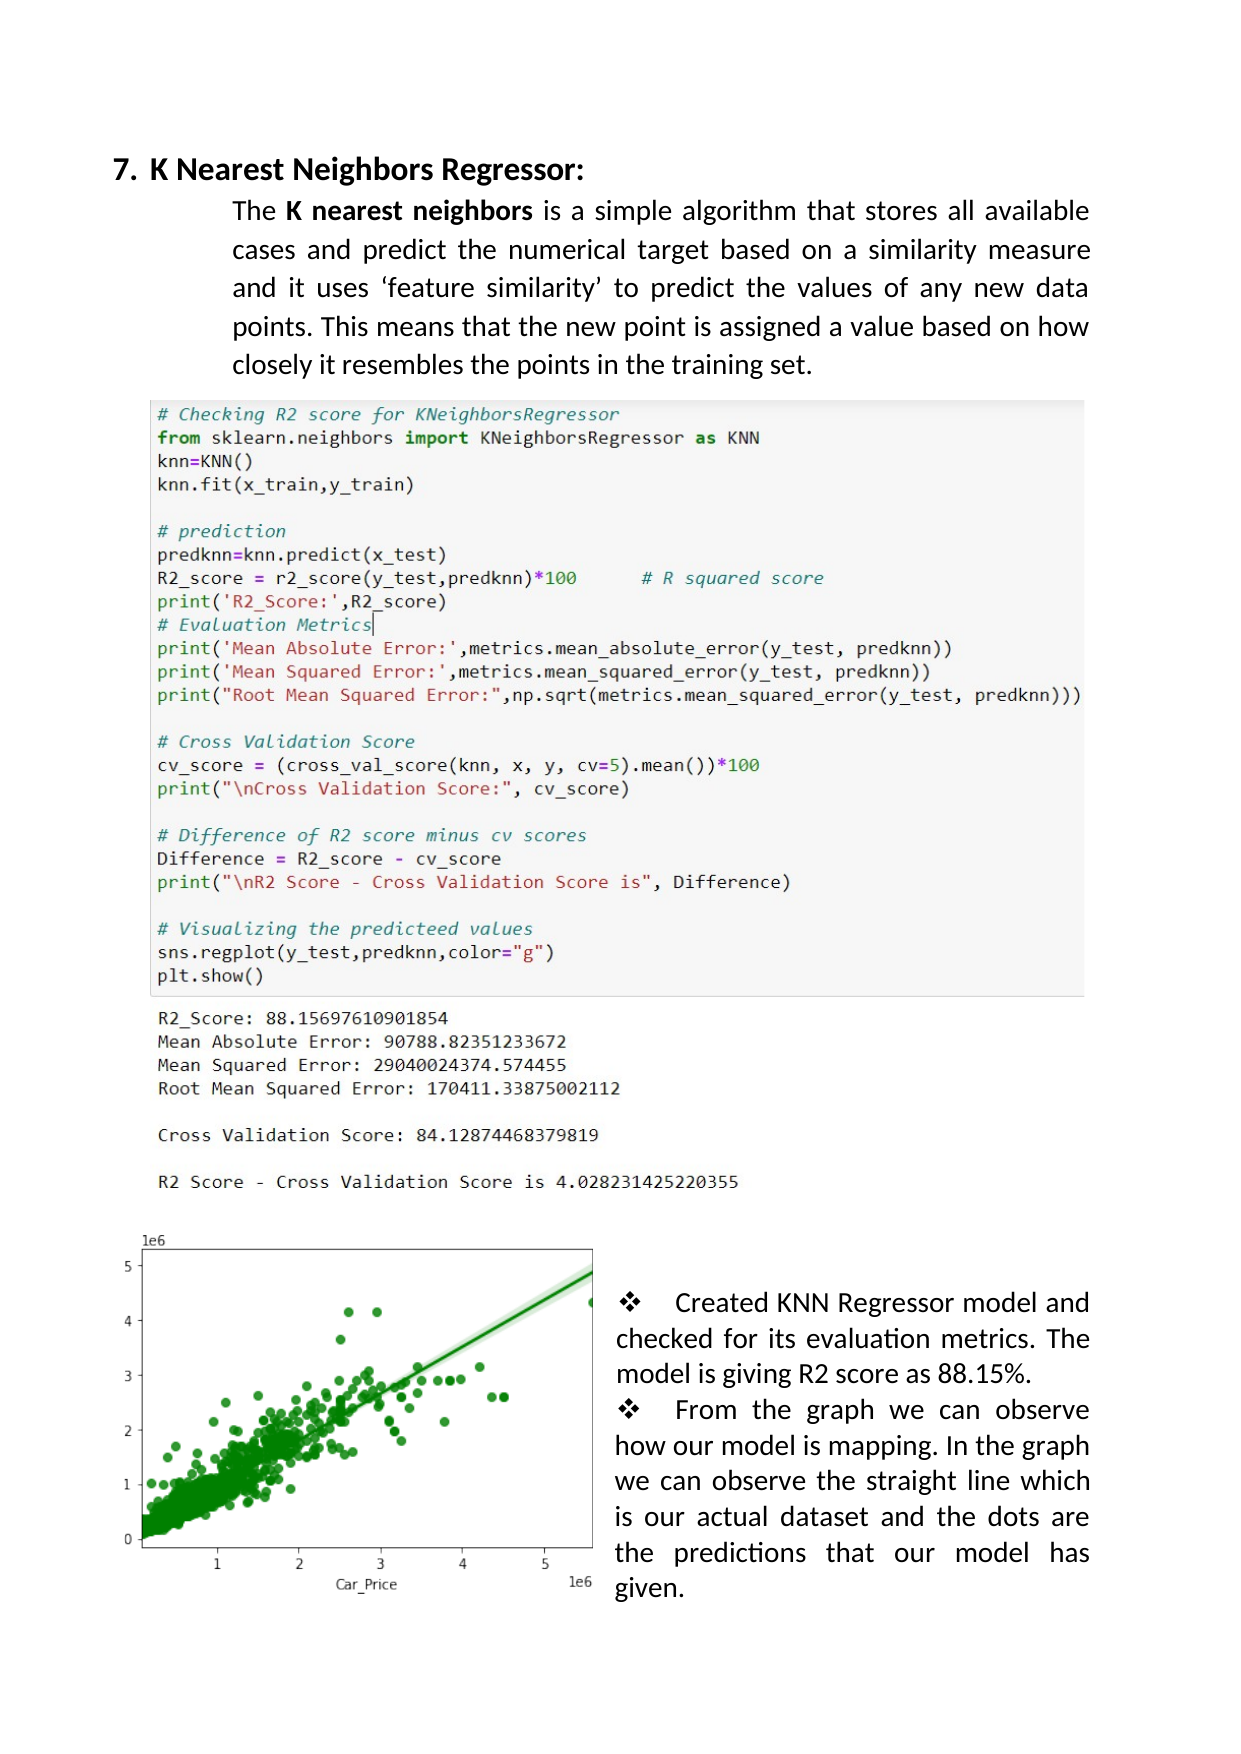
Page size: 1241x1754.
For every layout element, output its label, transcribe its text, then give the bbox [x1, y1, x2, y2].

list From the graph we can observe how our model is mapping. In the graph we can observe the straight line which is our actual dataset and the dots are the predictions that our model has given. [614, 1391, 1091, 1605]
picture [150, 400, 1085, 1188]
list Created KNN Regressor model and checked for its evaluation metrics. The model is giving R2 score as 88.15%. [616, 1284, 1091, 1391]
text The K nearest neighbors is a simple algorithm that stores all available cases and predict the numerical target based on a similarity measure and it uses ‘feature similarity’ to predict the values of any new data points. This means that the new point is assigned a value based on how closely it resembles the points in the training set. [232, 192, 1091, 382]
picture [124, 1235, 593, 1594]
subtitle K Nearest Neighbors Regressor: [112, 148, 1165, 189]
